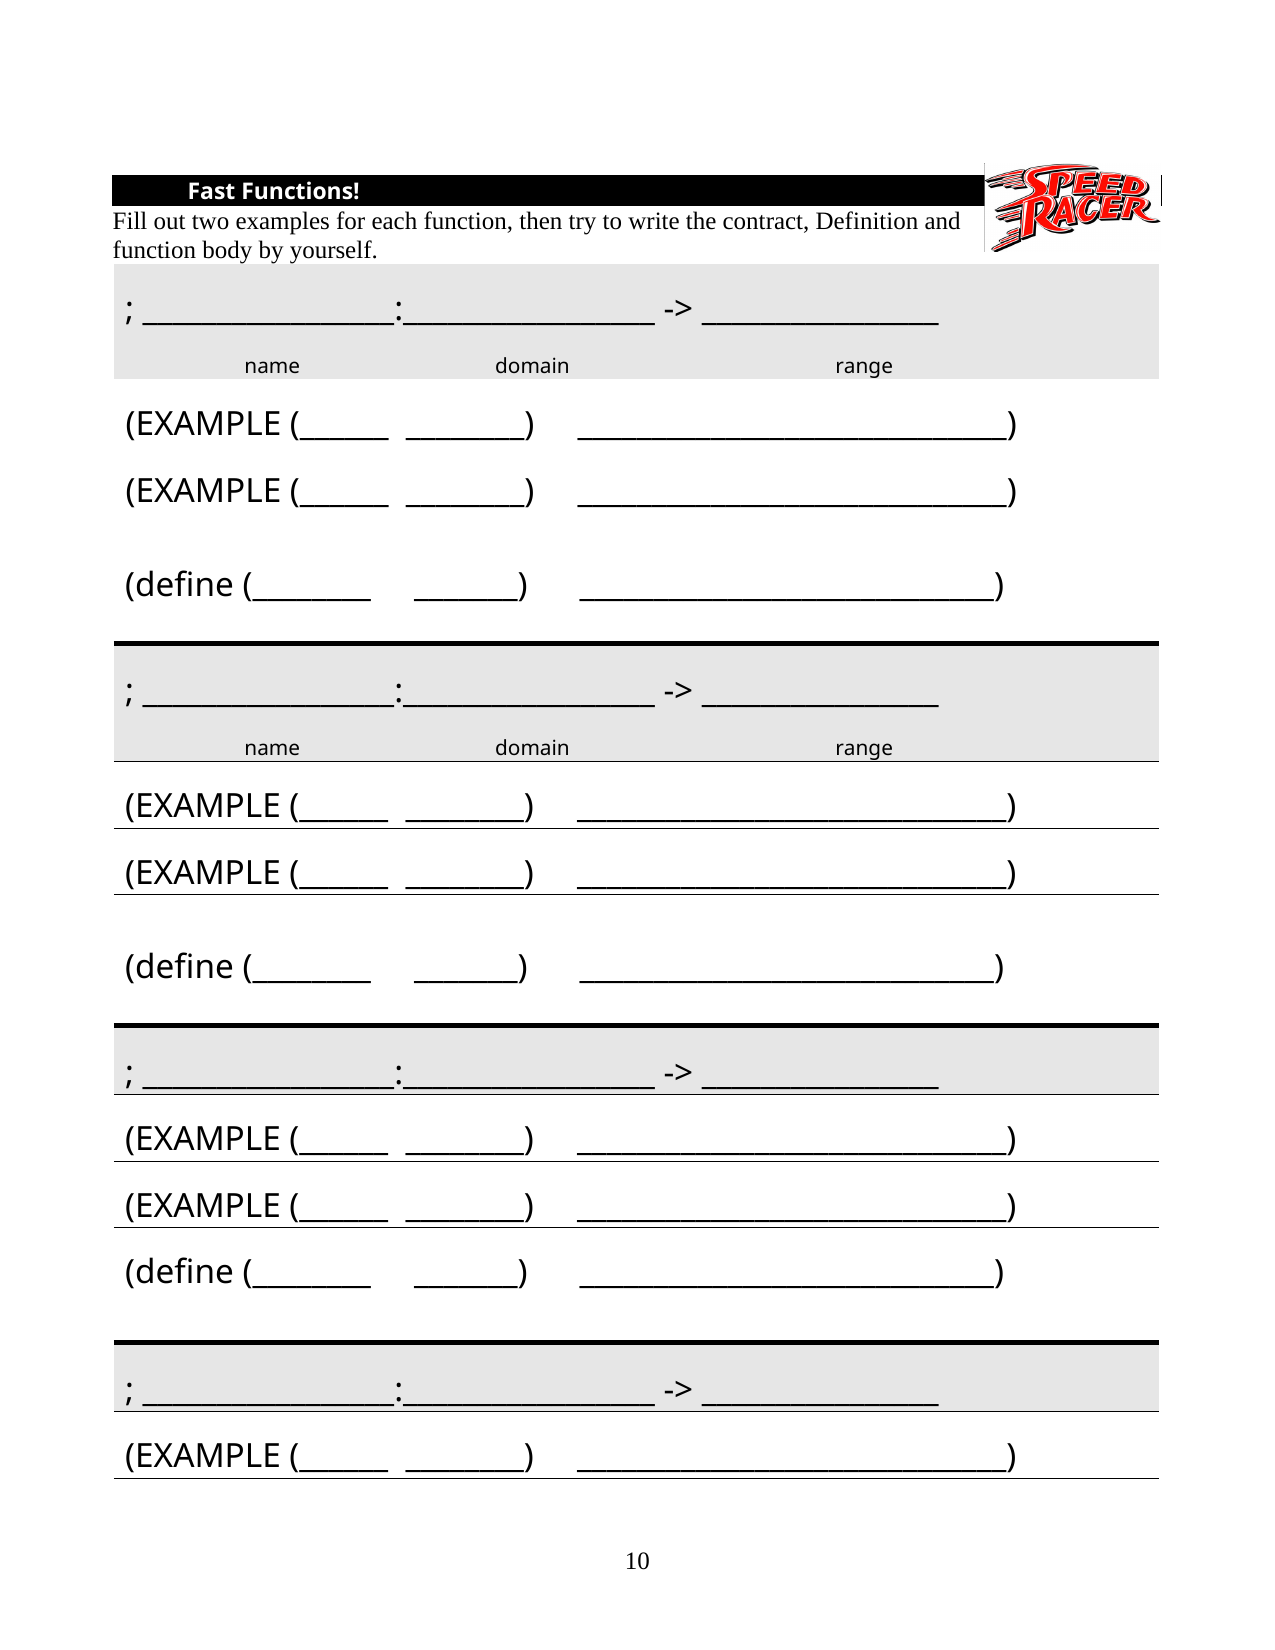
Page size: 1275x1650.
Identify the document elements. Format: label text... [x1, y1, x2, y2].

table_cell (EXAMPLE (______ ________) _____________________________) [114, 1412, 1159, 1477]
table_cell (EXAMPLE (______ ________) _____________________________) [114, 762, 1159, 828]
table_cell (EXAMPLE (______ ________) _____________________________) [114, 379, 1159, 446]
table_cell (EXAMPLE (______ ________) _____________________________) [114, 446, 1159, 512]
table_cell (EXAMPLE (______ ________) _____________________________) [114, 1162, 1159, 1227]
table_cell (EXAMPLE (______ ________) _____________________________) [114, 1095, 1159, 1161]
table_cell ; _________________:_________________ -> ________________ [114, 1345, 1159, 1411]
text Fill out two examples for each function, then try to write the contract, Definition and function body by yourself. [112, 206, 1162, 264]
table_cell (define (________ _______) ____________________________) [114, 512, 1159, 641]
table_cell ; _________________:_________________ -> ________________ [114, 1028, 1159, 1094]
table_cell ; _________________:_________________ -> ________________ name domain range [114, 646, 1159, 761]
picture [984, 163, 1161, 253]
table_cell (define (________ _______) ____________________________) [114, 1228, 1159, 1340]
table_cell (EXAMPLE (______ ________) _____________________________) [114, 829, 1159, 894]
table_cell (define (________ _______) ____________________________) [114, 895, 1159, 1023]
subtitle Fast Functions! [112, 175, 984, 206]
table_header ; _________________:_________________ -> ________________ name domain range [114, 264, 1159, 379]
